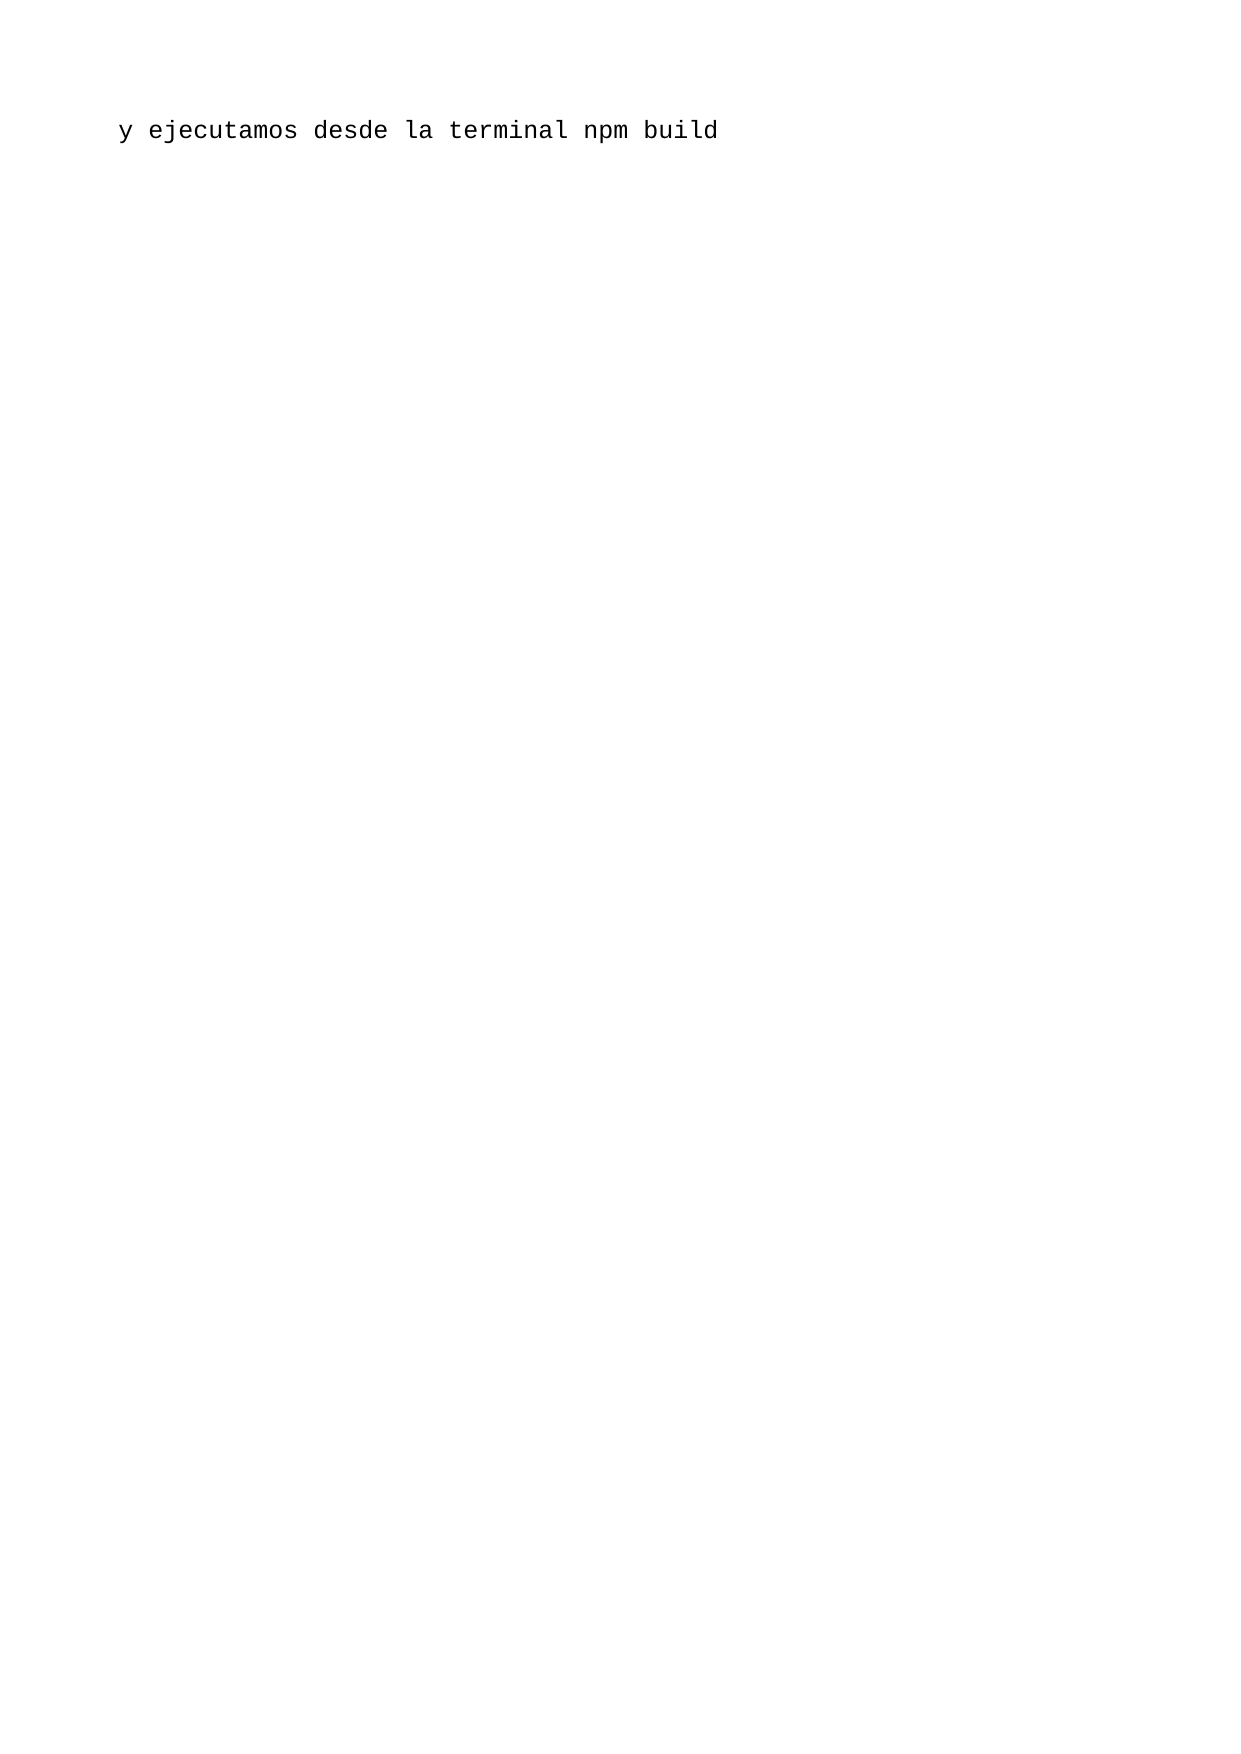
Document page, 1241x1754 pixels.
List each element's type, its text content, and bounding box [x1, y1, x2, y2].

text y ejecutamos desde la terminal npm build [118, 118, 1122, 146]
